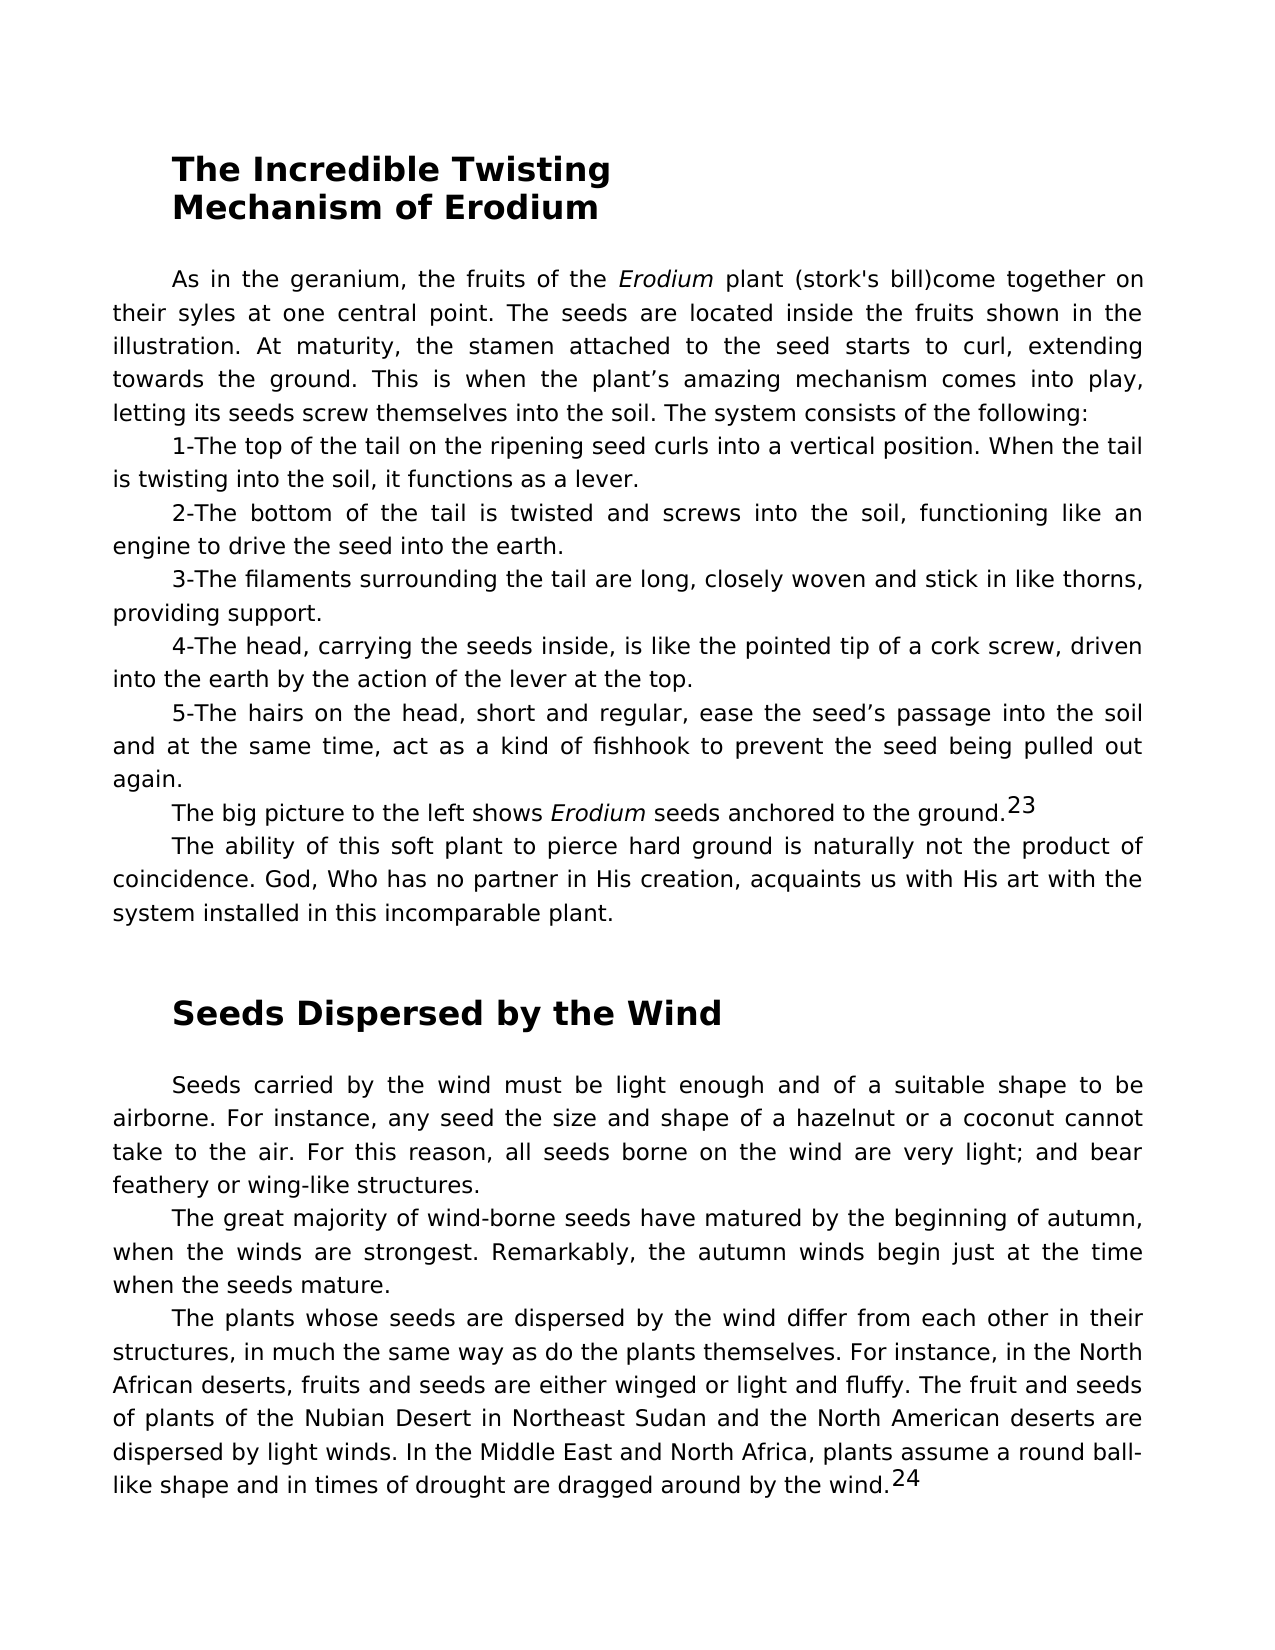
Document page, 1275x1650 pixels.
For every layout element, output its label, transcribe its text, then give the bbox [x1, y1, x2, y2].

text As in the geranium, the fruits of the Erodium plant (stork's bill)come together on their syles at one central point. The seeds are located inside the fruits shown in the illustration. At maturity, the stamen attached to the seed starts to curl, extending towards the ground. This is when the plant’s amazing mechanism comes into play, letting its seeds screw themselves into the soil. The system consists of the following: [112, 261, 1145, 428]
text 3-The filaments surrounding the tail are long, closely woven and stick in like thorns, providing support. [112, 561, 1145, 628]
text 5-The hairs on the head, short and regular, ease the seed’s passage into the soil and at the same time, act as a kind of fishhook to prevent the seed being pulled out again. [112, 694, 1145, 794]
text The Incredible Twisting [112, 150, 1145, 189]
text 2-The bottom of the tail is twisted and screws into the soil, functioning like an engine to drive the seed into the earth. [112, 494, 1145, 561]
text 4-The head, carrying the seeds inside, is like the pointed tip of a cork screw, driven into the earth by the action of the lever at the top. [112, 628, 1145, 694]
text The great majority of wind-borne seeds have matured by the beginning of autumn, when the winds are strongest. Remarkably, the autumn winds begin just at the time when the seeds mature. [112, 1200, 1145, 1300]
text The plants whose seeds are dispersed by the wind differ from each other in their structures, in much the same way as do the plants themselves. For instance, in the North African deserts, fruits and seeds are either winged or light and fluffy. The fruit and seeds of plants of the Nubian Desert in Northeast Sudan and the North American deserts are dispersed by light winds. In the Middle East and North Africa, plants assume a round ball-like shape and in times of drought are dragged around by the wind.24 [112, 1300, 1145, 1500]
text The big picture to the left shows Erodium seeds anchored to the ground.23 [112, 794, 1145, 828]
text 1-The top of the tail on the ripening seed curls into a vertical position. When the tail is twisting into the soil, it functions as a lever. [112, 428, 1145, 494]
text Mechanism of Erodium [112, 189, 1145, 228]
text The ability of this soft plant to pierce hard ground is naturally not the product of coincidence. God, Who has no partner in His creation, acquaints us with His art with the system installed in this incomparable plant. [112, 828, 1145, 928]
text Seeds Dispersed by the Wind [112, 994, 1145, 1033]
text Seeds carried by the wind must be light enough and of a suitable shape to be airborne. For instance, any seed the size and shape of a hazelnut or a coconut cannot take to the air. For this reason, all seeds borne on the wind are very light; and bear feathery or wing-like structures. [112, 1067, 1145, 1200]
